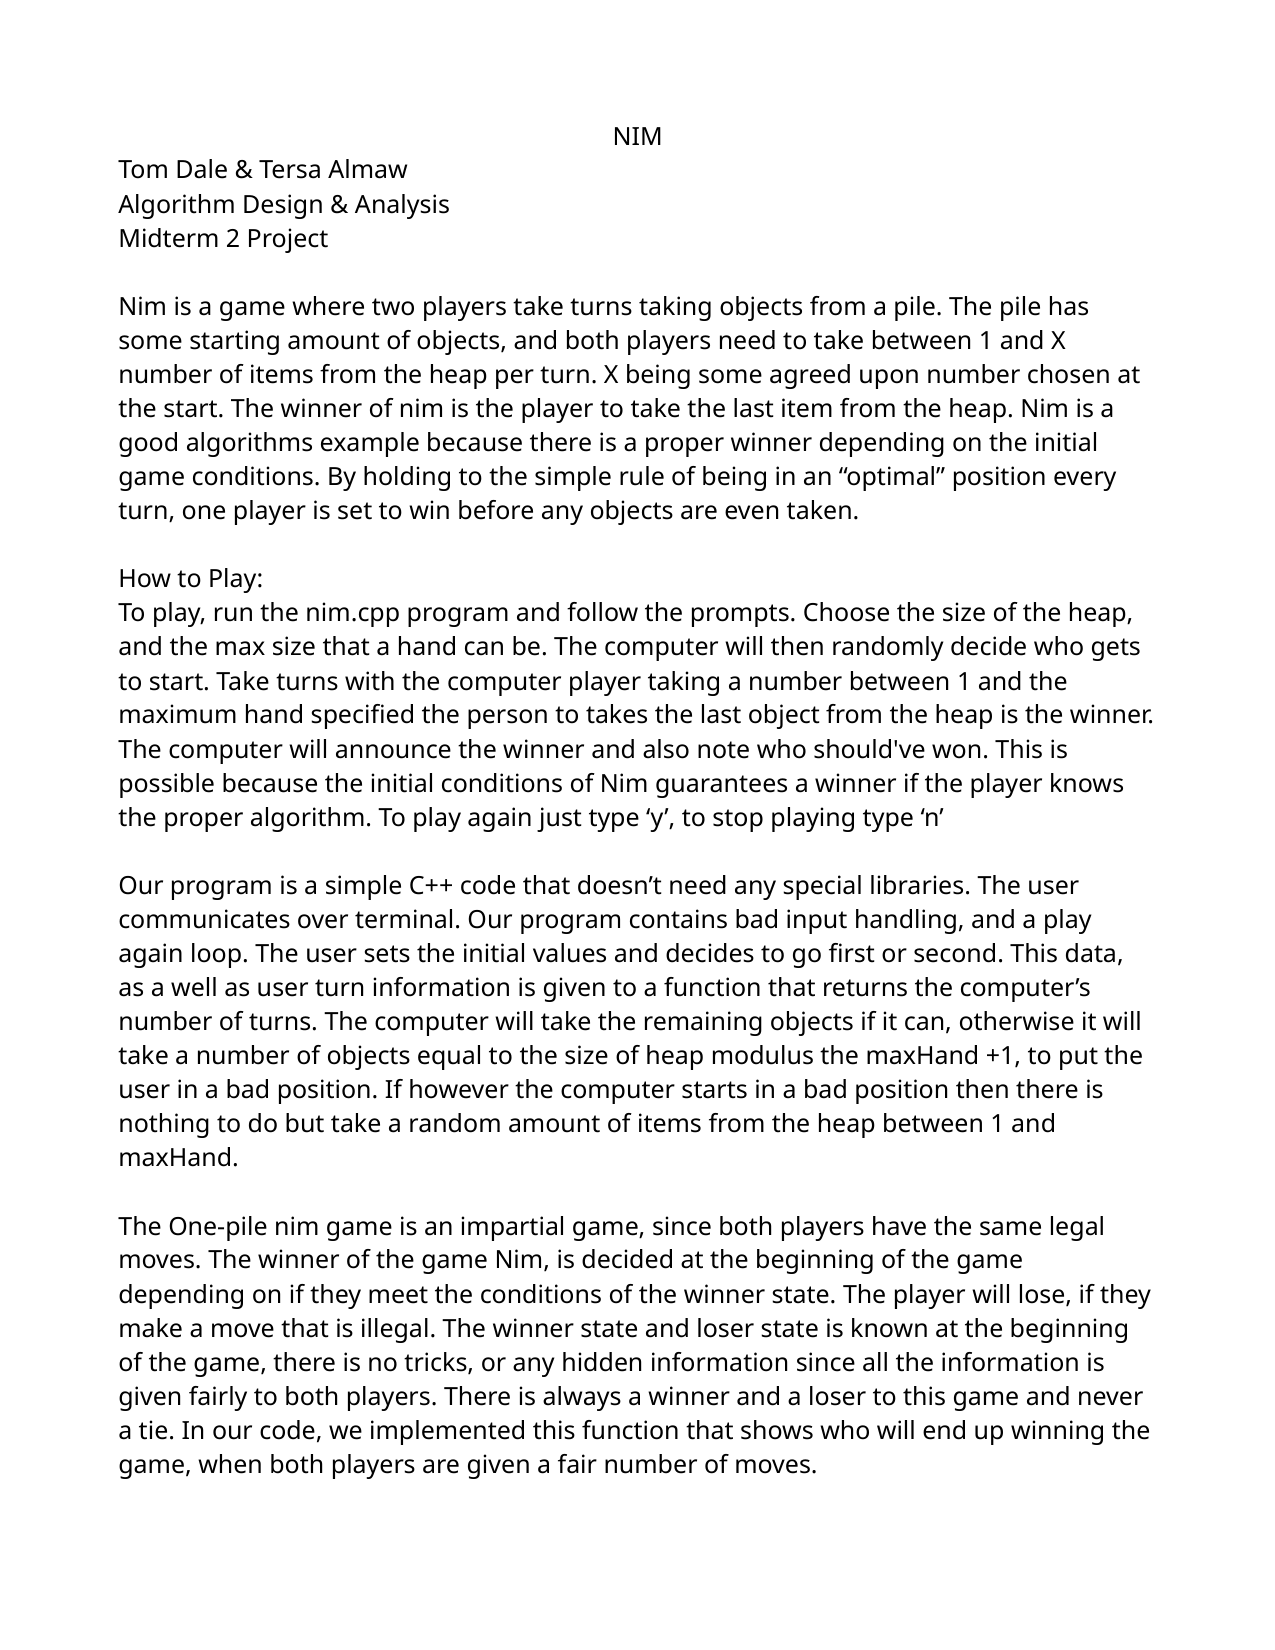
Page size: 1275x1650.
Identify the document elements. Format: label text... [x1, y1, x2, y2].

text Our program is a simple C++ code that doesn’t need any special libraries. The user communicates over terminal. Our program contains bad input handling, and a play again loop. The user sets the initial values and decides to go first or second. This data, as a well as user turn information is given to a function that returns the computer’s number of turns. The computer will take the remaining objects if it can, otherwise it will take a number of objects equal to the size of heap modulus the maxHand +1, to put the user in a bad position. If however the computer starts in a bad position then there is nothing to do but take a random amount of items from the heap between 1 and maxHand. [118, 867, 1157, 1174]
text NIM [118, 118, 1157, 152]
text To play, run the nim.cpp program and follow the prompts. Choose the size of the heap, and the max size that a hand can be. The computer will then randomly decide who gets to start. Take turns with the computer player taking a number between 1 and the maximum hand specified the person to takes the last object from the heap is the winner. The computer will announce the winner and also note who should've won. This is possible because the initial conditions of Nim guarantees a winner if the player knows the proper algorithm. To play again just type ‘y’, to stop playing type ‘n’ [118, 595, 1157, 833]
text How to Play: [118, 561, 1157, 595]
text Nim is a game where two players take turns taking objects from a pile. The pile has some starting amount of objects, and both players need to take between 1 and X number of items from the heap per turn. X being some agreed upon number chosen at the start. The winner of nim is the player to take the last item from the heap. Nim is a good algorithms example because there is a proper winner depending on the initial game conditions. By holding to the simple rule of being in an “optimal” position every turn, one player is set to win before any objects are even taken. [118, 288, 1157, 527]
text Algorithm Design & Analysis [118, 186, 1157, 220]
text Midterm 2 Project [118, 220, 1157, 254]
text Tom Dale & Tersa Almaw [118, 152, 1157, 186]
text The One-pile nim game is an impartial game, since both players have the same legal moves. The winner of the game Nim, is decided at the beginning of the game depending on if they meet the conditions of the winner state. The player will lose, if they make a move that is illegal. The winner state and loser state is known at the beginning of the game, there is no tricks, or any hidden information since all the information is given fairly to both players. There is always a winner and a loser to this game and never a tie. In our code, we implemented this function that shows who will end up winning the game, when both players are given a fair number of moves. [118, 1208, 1157, 1481]
